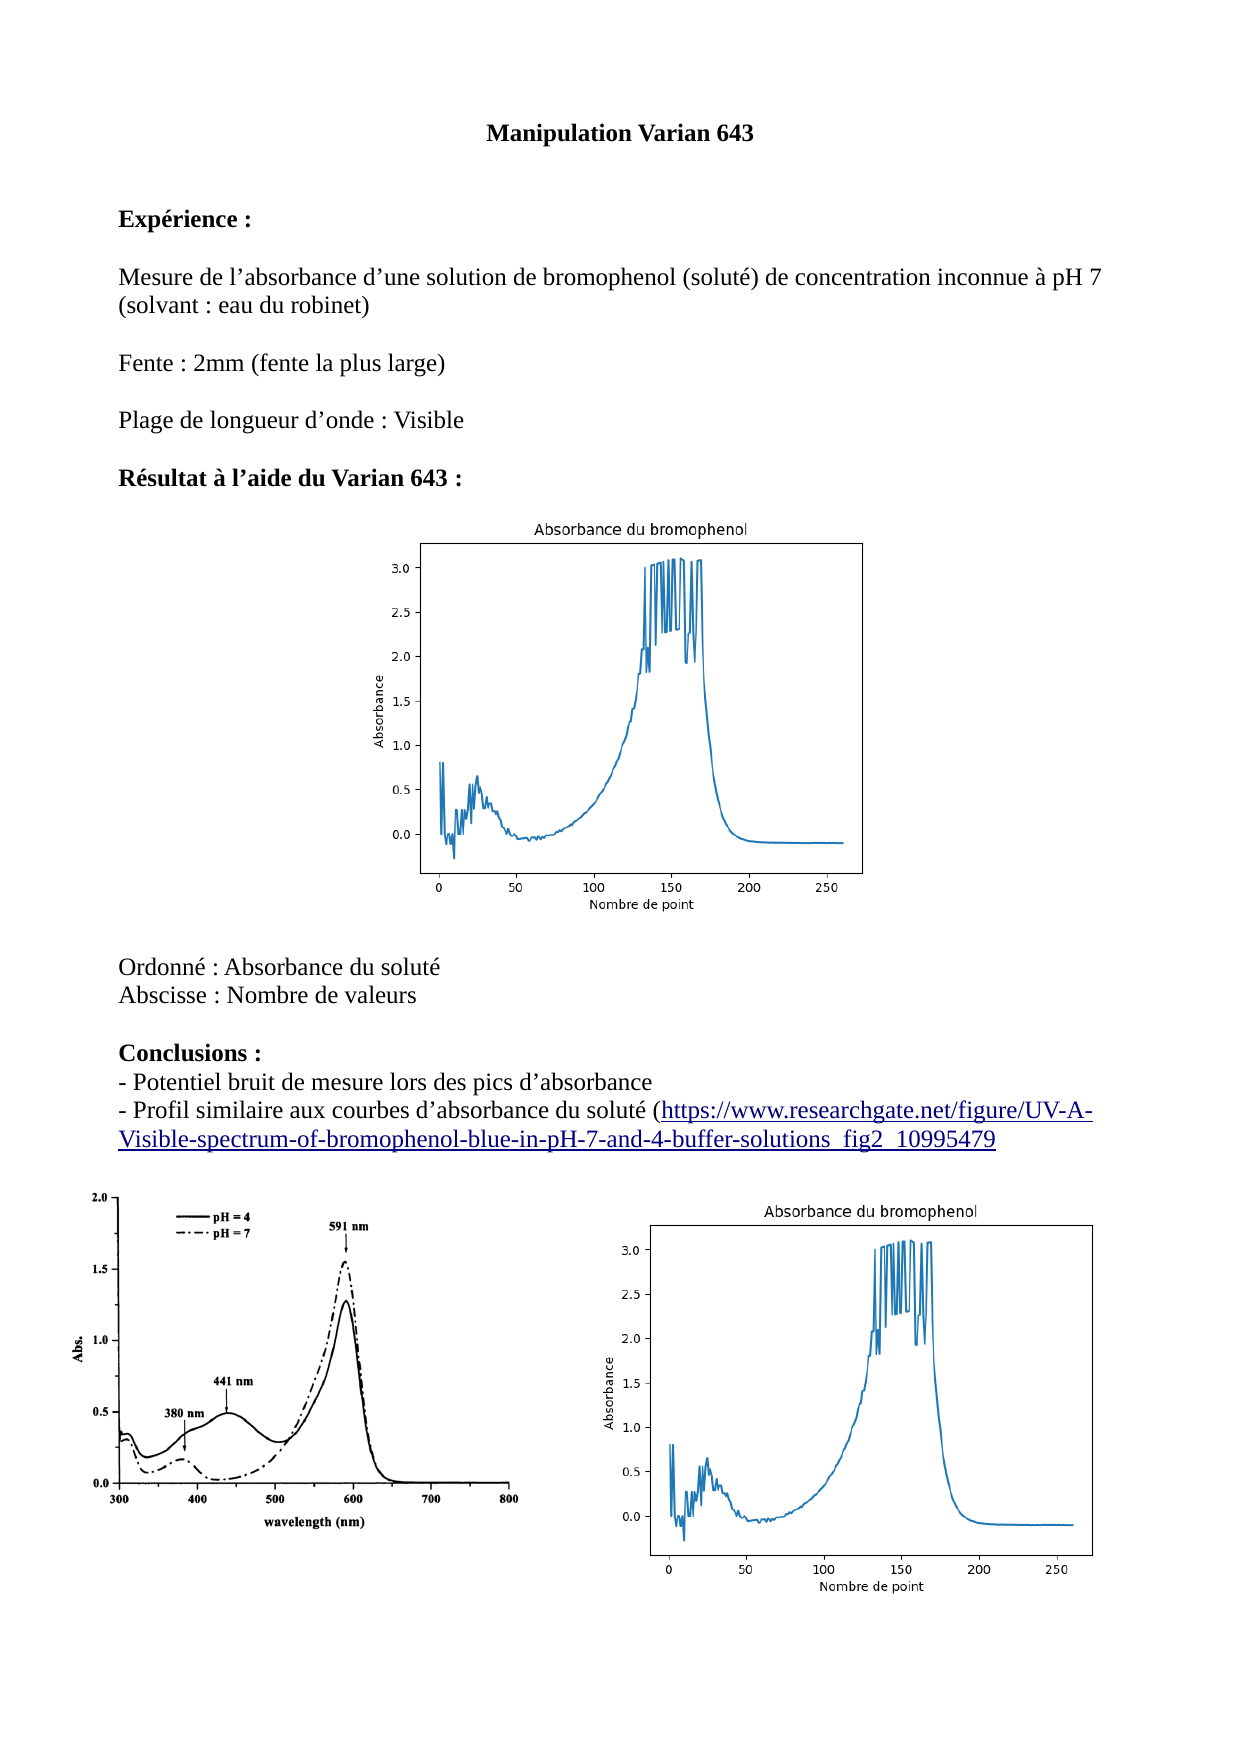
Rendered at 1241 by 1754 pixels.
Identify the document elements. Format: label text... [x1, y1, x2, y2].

text Plage de longueur d’onde : Visible [118, 406, 1122, 434]
picture [578, 1173, 1123, 1594]
text Expérience : [118, 204, 1122, 233]
text Mesure de l’absorbance d’une solution de bromophenol (soluté) de concentration inconnue à pH 7 (solvant : eau du robinet) [118, 262, 1122, 319]
text Fente : 2mm (fente la plus large) [118, 348, 1122, 377]
text Abscisse : Nombre de valeurs [118, 981, 1122, 1009]
text - Profil similaire aux courbes d’absorbance du soluté (https://www.researchgate.net/figure/UV-A-Visible-spectrum-of-bromophenol-blue-in-pH-7-and-4-buffer-solutions_fig2_10995479 [118, 1096, 1122, 1153]
text Résultat à l’aide du Varian 643 : [118, 463, 1122, 492]
picture [348, 491, 893, 912]
text Manipulation Varian 643 [118, 118, 1122, 147]
text Conclusions : [118, 1038, 1122, 1067]
text - Potentiel bruit de mesure lors des pics d’absorbance [118, 1067, 1122, 1096]
text Ordonné : Absorbance du soluté [118, 952, 1122, 981]
picture [71, 1191, 520, 1531]
